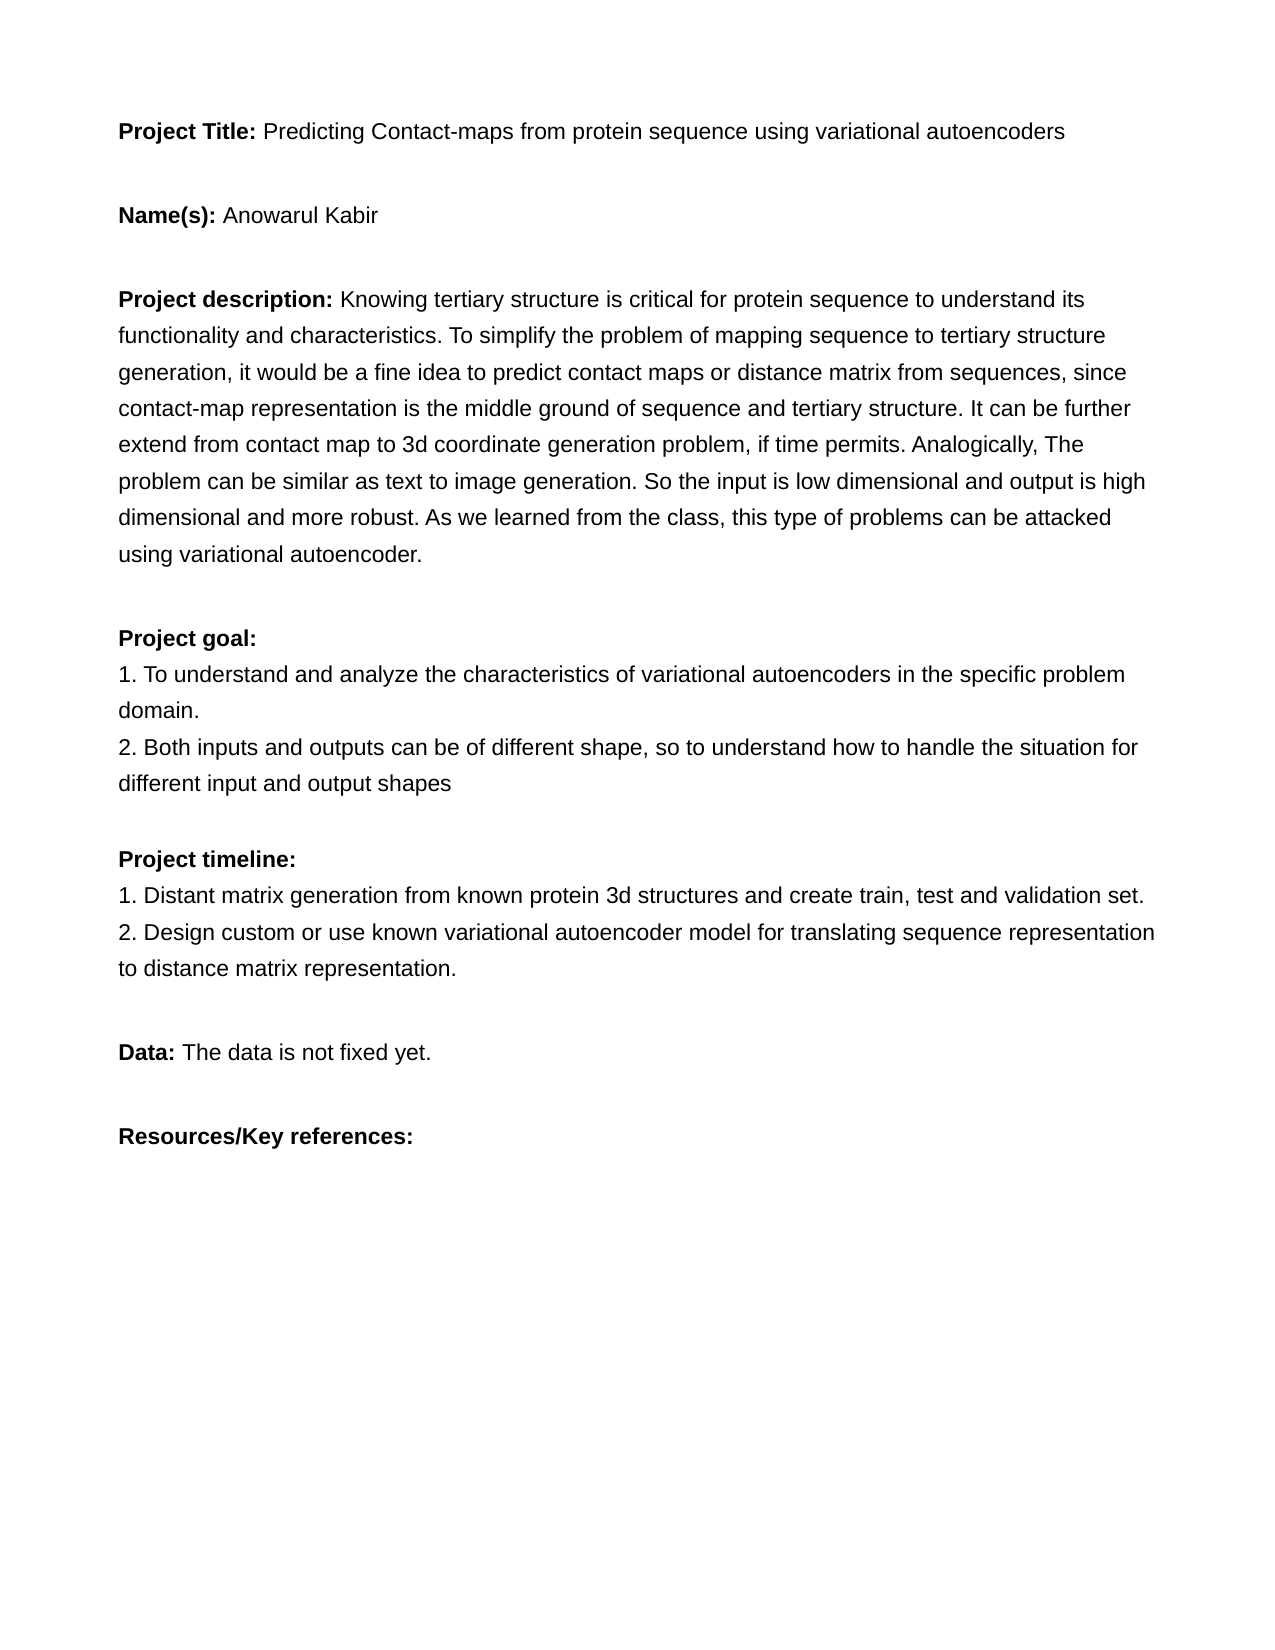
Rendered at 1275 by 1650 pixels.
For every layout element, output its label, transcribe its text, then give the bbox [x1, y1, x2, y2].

text 1. Distant matrix generation from known protein 3d structures and create train, test and validation set. [118, 882, 1157, 908]
text 2. Both inputs and outputs can be of different shape, so to understand how to handle the situation for different input and output shapes [118, 733, 1157, 796]
text 2. Design custom or use known variational autoencoder model for translating sequence representation to distance matrix representation. [118, 918, 1157, 981]
text Project Title: Predicting Contact-maps from protein sequence using variational autoencoders [118, 118, 1157, 144]
text 1. To understand and analyze the characteristics of variational autoencoders in the specific problem domain. [118, 661, 1157, 723]
text Project description: Knowing tertiary structure is critical for protein sequence to understand its functionality and characteristics. To simplify the problem of mapping sequence to tertiary structure generation, it would be a fine idea to predict contact maps or distance matrix from sequences, since contact-map representation is the middle ground of sequence and tertiary structure. It can be further extend from contact map to 3d coordinate generation problem, if time permits. Analogically, The problem can be similar as text to image generation. So the input is low dimensional and output is high dimensional and more robust. As we learned from the class, this type of problems can be attacked using variational autoencoder. [118, 286, 1157, 567]
text Data: The data is not fixed yet. [118, 1039, 1157, 1065]
text Resources/Key references: [118, 1123, 1157, 1149]
text Project timeline: [118, 846, 1157, 872]
text Project goal: [118, 624, 1157, 651]
text Name(s): Anowarul Kabir [118, 202, 1157, 228]
